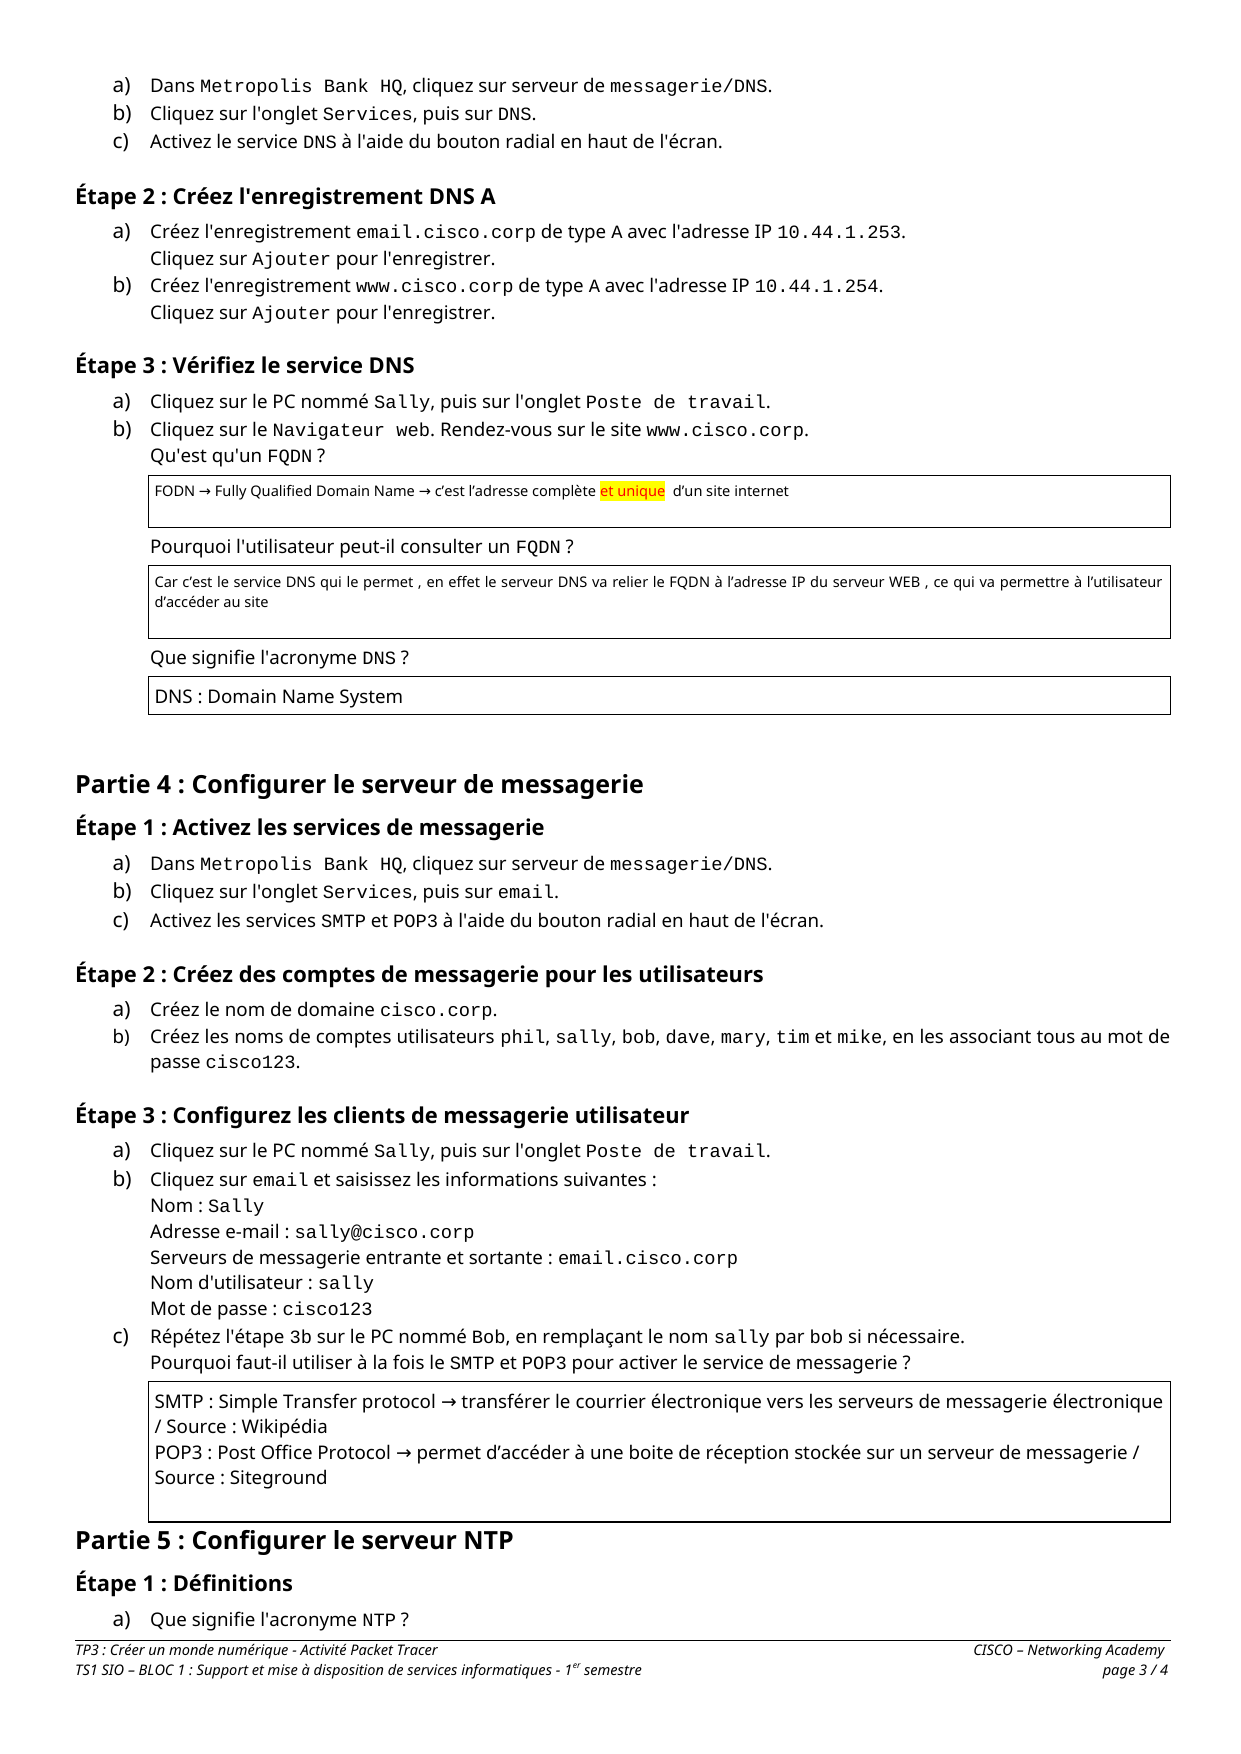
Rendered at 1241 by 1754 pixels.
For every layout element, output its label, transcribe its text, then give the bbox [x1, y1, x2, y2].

table_header Car c’est le service DNS qui le permet , en effet le serveur DNS va relier le FQDN à l’adresse IP du serveur WEB , ce qui va permettre à l’utilisateur d’accéder au site [149, 566, 1170, 638]
list Nom d'utilisateur : sally [112, 1270, 1171, 1295]
list Dans Metropolis Bank HQ, cliquez sur serveur de messagerie/DNS. [112, 70, 1171, 98]
list Cliquez sur Ajouter pour l'enregistrer. [112, 245, 1171, 271]
text Partie 5 : Configurer le serveur NTP [75, 1522, 1171, 1556]
list Qu'est qu'un FQDN ? [112, 443, 1171, 468]
text Étape 3 : Vérifiez le service DNS [75, 350, 1171, 380]
list Dans Metropolis Bank HQ, cliquez sur serveur de messagerie/DNS. [112, 848, 1171, 876]
text Étape 3 : Configurez les clients de messagerie utilisateur [75, 1100, 1171, 1130]
list Cliquez sur l'onglet Services, puis sur email. [112, 876, 1171, 905]
list Que signifie l'acronyme NTP ? [112, 1604, 1171, 1632]
text Étape 1 : Définitions [75, 1568, 1171, 1598]
list Cliquez sur Ajouter pour l'enregistrer. [112, 299, 1171, 325]
list Cliquez sur l'onglet Services, puis sur DNS. [112, 98, 1171, 127]
list Cliquez sur email et saisissez les informations suivantes : [112, 1164, 1171, 1192]
list Cliquez sur le PC nommé Sally, puis sur l'onglet Poste de travail. [112, 386, 1171, 414]
list Serveurs de messagerie entrante et sortante : email.cisco.corp [112, 1244, 1171, 1270]
text Étape 2 : Créez l'enregistrement DNS A [75, 181, 1171, 210]
list Pourquoi faut-il utiliser à la fois le SMTP et POP3 pour activer le service de messagerie ? [112, 1349, 1171, 1375]
list Activez les services SMTP et POP3 à l'aide du bouton radial en haut de l'écran. [112, 905, 1171, 933]
list Cliquez sur le PC nommé Sally, puis sur l'onglet Poste de travail. [112, 1136, 1171, 1164]
text Étape 1 : Activez les services de messagerie [75, 812, 1171, 842]
list Nom : Sally [112, 1192, 1171, 1218]
list Créez l'enregistrement www.cisco.corp de type A avec l'adresse IP 10.44.1.254. [112, 271, 1171, 299]
list Pourquoi l'utilisateur peut-il consulter un FQDN ? [112, 534, 1171, 559]
list Mot de passe : cisco123 [112, 1295, 1171, 1321]
list Créez le nom de domaine cisco.corp. [112, 994, 1171, 1023]
list Cliquez sur le Navigateur web. Rendez-vous sur le site www.cisco.corp. [112, 414, 1171, 443]
table_header DNS : Domain Name System [149, 677, 1170, 714]
text Étape 2 : Créez des comptes de messagerie pour les utilisateurs [75, 959, 1171, 988]
list Activez le service DNS à l'aide du bouton radial en haut de l'écran. [112, 127, 1171, 155]
table_header SMTP : Simple Transfer protocol → transférer le courrier électronique vers les serveurs de messagerie électronique / Source : Wikipédia POP3 : Post Office Protocol → permet d’accéder à une boite de réception stockée sur un serveur de messagerie / Source : Siteground [149, 1382, 1170, 1521]
list Que signifie l'acronyme DNS ? [112, 644, 1171, 670]
list Créez les noms de comptes utilisateurs phil, sally, bob, dave, mary, tim et mike, en les associant tous au mot de passe cisco123. [112, 1023, 1171, 1074]
table_header FODN → Fully Qualified Domain Name → c’est l’adresse complète et unique d’un site internet [149, 476, 1170, 527]
list Créez l'enregistrement email.cisco.corp de type A avec l'adresse IP 10.44.1.253. [112, 216, 1171, 245]
list Adresse e-mail : sally@cisco.corp [112, 1218, 1171, 1244]
text Partie 4 : Configurer le serveur de messagerie [75, 766, 1171, 800]
list Répétez l'étape 3b sur le PC nommé Bob, en remplaçant le nom sally par bob si nécessaire. [112, 1321, 1171, 1349]
